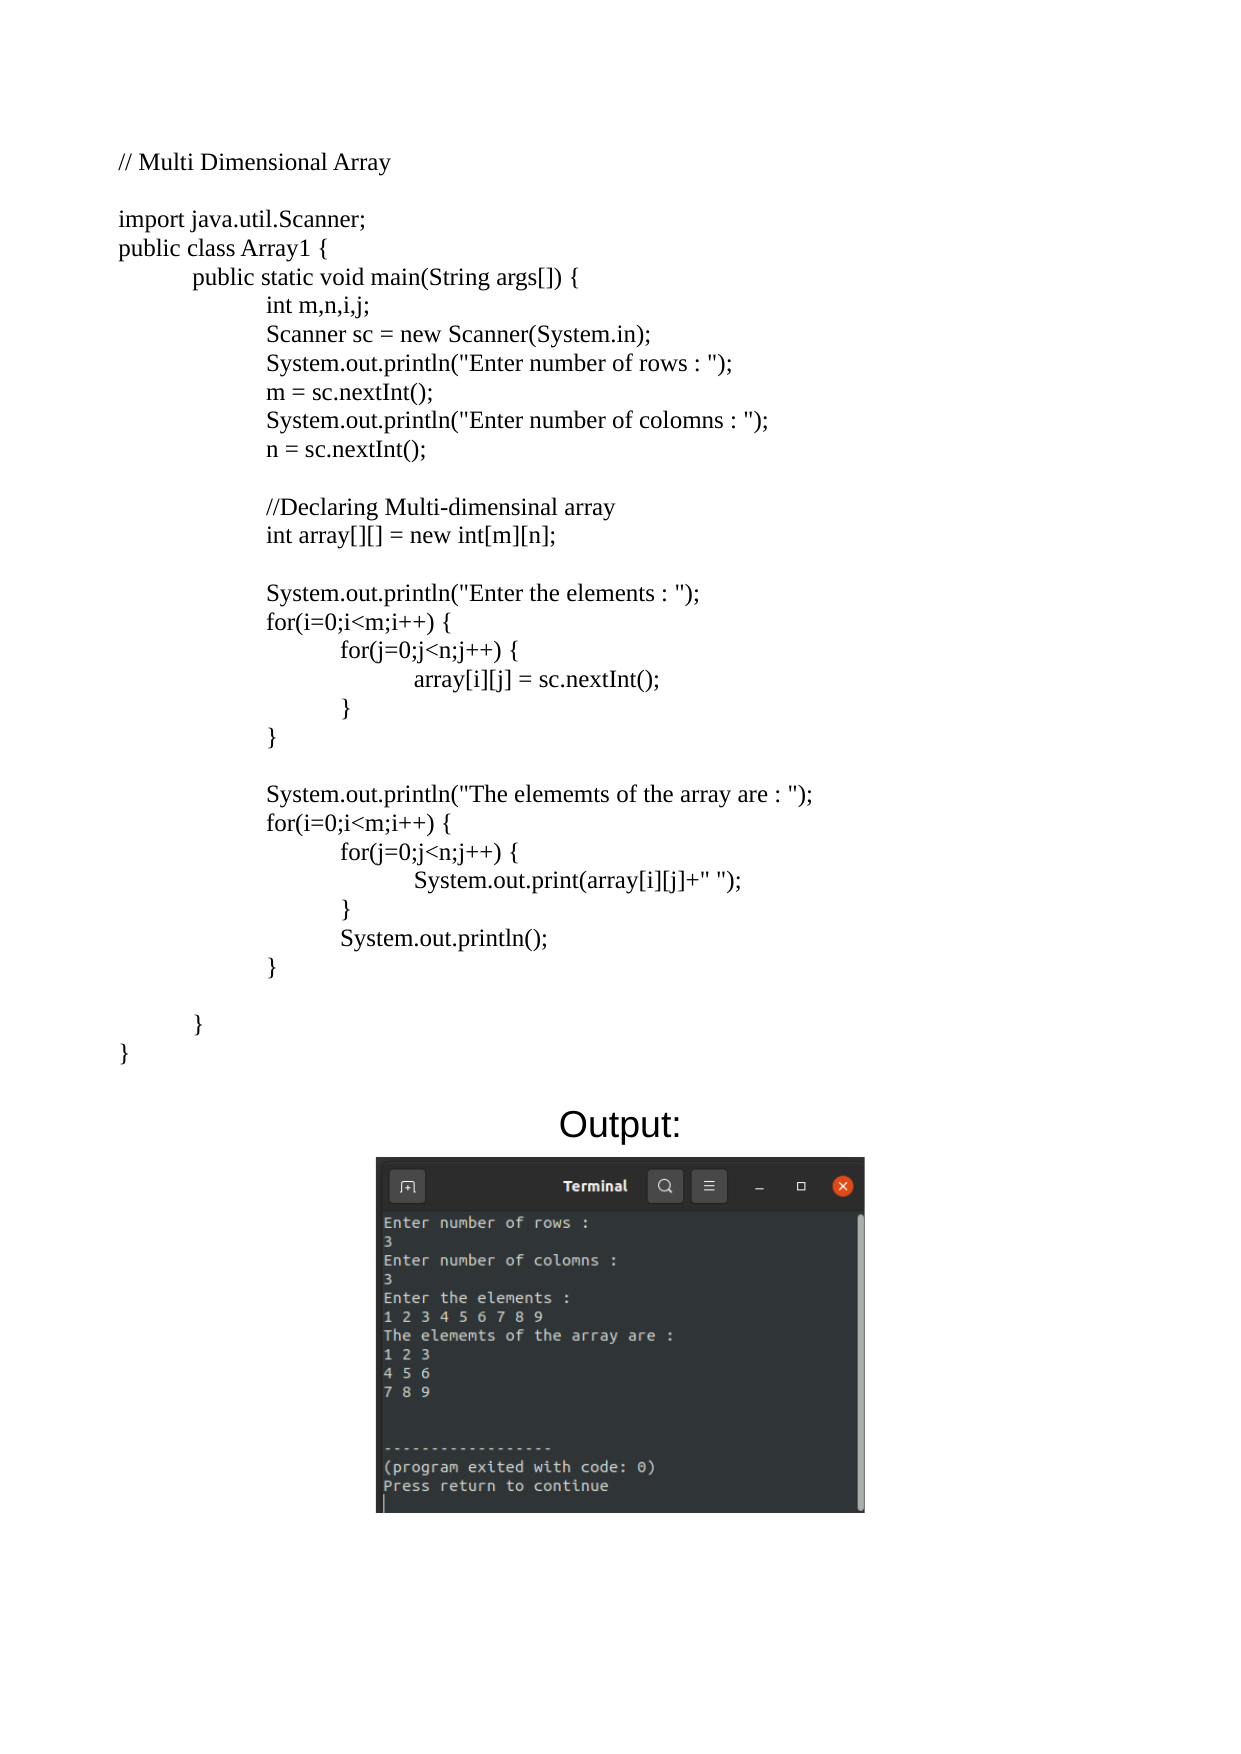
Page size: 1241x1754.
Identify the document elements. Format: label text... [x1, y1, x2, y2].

text } [118, 952, 1122, 981]
text m = sc.nextInt(); [118, 377, 1122, 406]
subtitle Output: [118, 1102, 1122, 1145]
text } [118, 1009, 1122, 1038]
text System.out.print(array[i][j]+" "); [118, 866, 1122, 894]
text import java.util.Scanner; [118, 204, 1122, 233]
text System.out.println("Enter number of rows : "); [118, 348, 1122, 377]
text public static void main(String args[]) { [118, 262, 1122, 291]
text for(j=0;j<n;j++) { [118, 837, 1122, 866]
text //Declaring Multi-dimensinal array [118, 492, 1122, 521]
text public class Array1 { [118, 233, 1122, 262]
text array[i][j] = sc.nextInt(); [118, 664, 1122, 693]
text } [118, 722, 1122, 751]
text for(j=0;j<n;j++) { [118, 636, 1122, 664]
text n = sc.nextInt(); [118, 434, 1122, 463]
text } [118, 1038, 1122, 1067]
text for(i=0;i<m;i++) { [118, 808, 1122, 837]
picture [375, 1157, 865, 1513]
text // Multi Dimensional Array [118, 147, 1122, 176]
text System.out.println("Enter number of colomns : "); [118, 406, 1122, 434]
text } [118, 693, 1122, 722]
text Scanner sc = new Scanner(System.in); [118, 319, 1122, 348]
text } [118, 894, 1122, 923]
text System.out.println("The elememts of the array are : "); [118, 779, 1122, 808]
text for(i=0;i<m;i++) { [118, 607, 1122, 636]
text int m,n,i,j; [118, 291, 1122, 319]
text System.out.println("Enter the elements : "); [118, 578, 1122, 607]
text System.out.println(); [118, 923, 1122, 952]
text int array[][] = new int[m][n]; [118, 521, 1122, 549]
